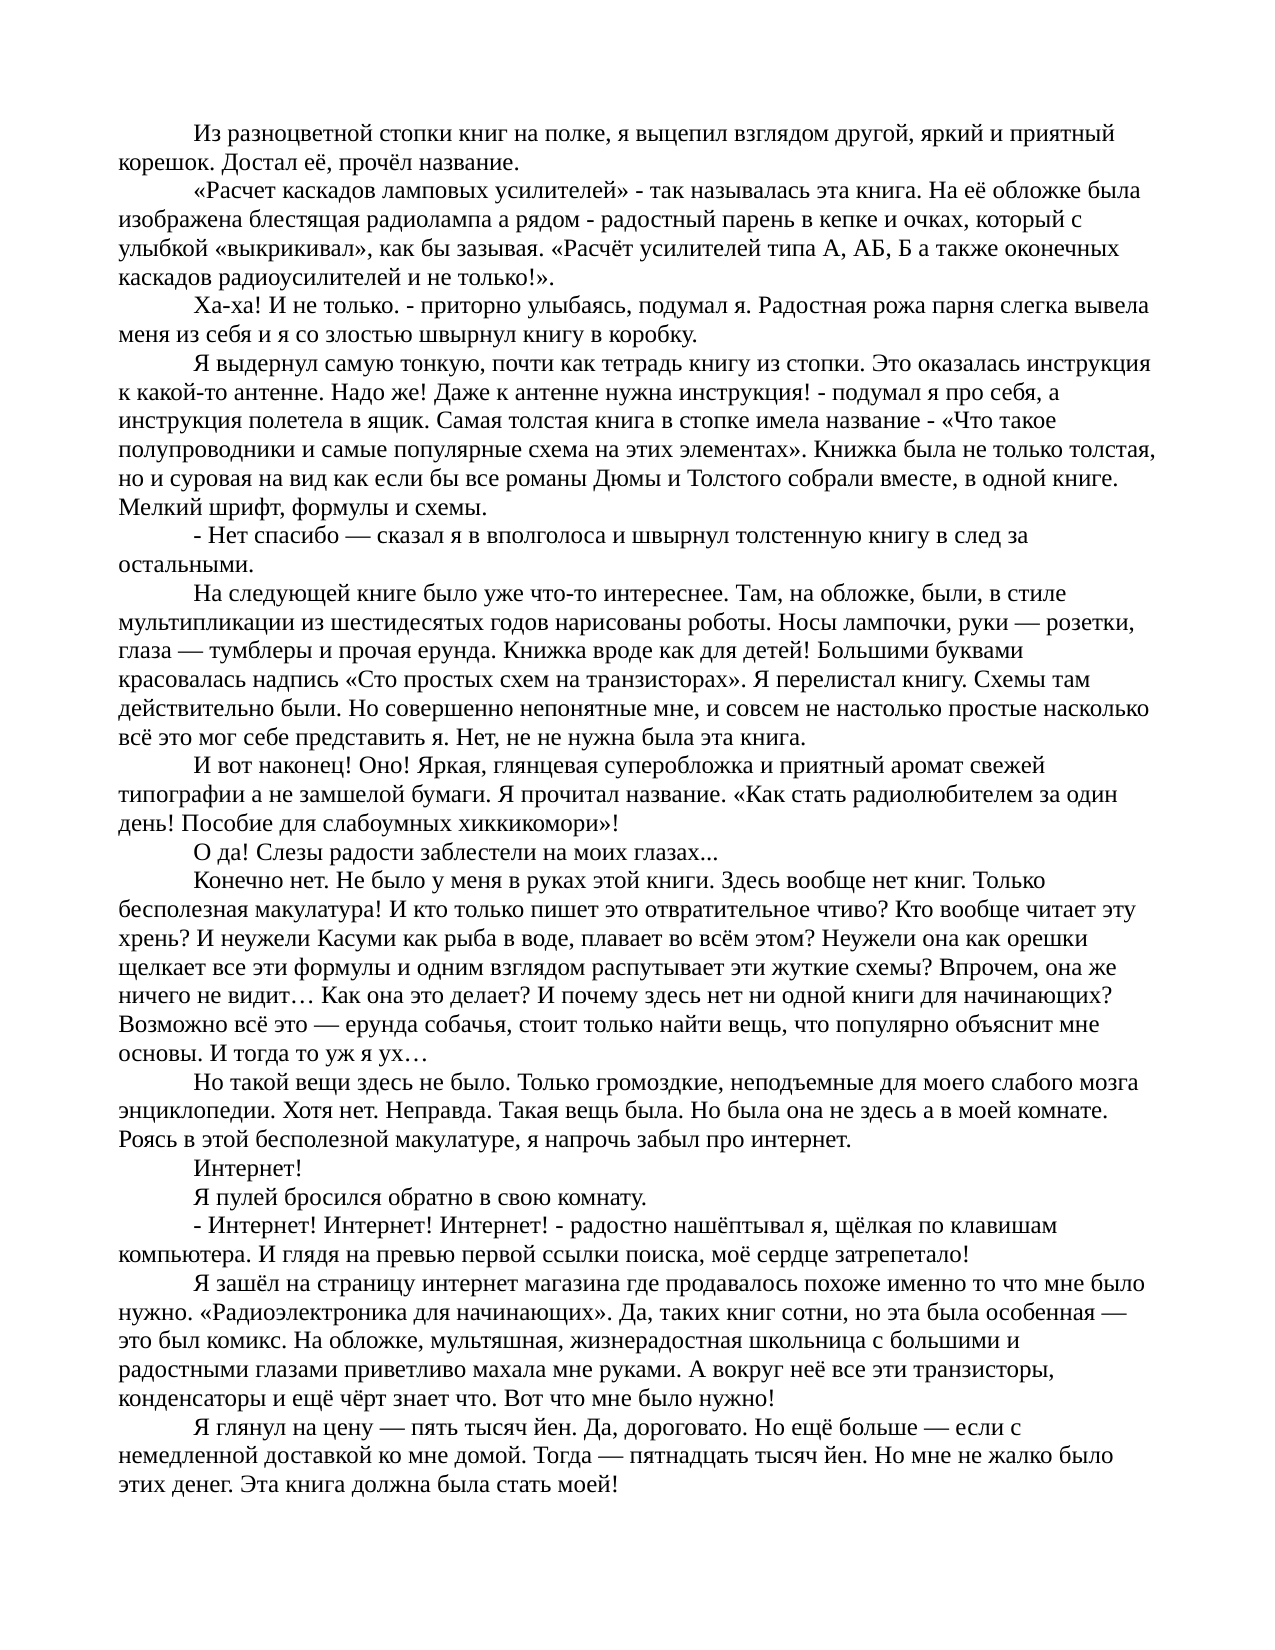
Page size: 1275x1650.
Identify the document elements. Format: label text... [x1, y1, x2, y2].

text Я зашёл на страницу интернет магазина где продавалось похоже именно то что мне было нужно. «Радиоэлектроника для начинающих». Да, таких книг сотни, но эта была особенная — это был комикс. На обложке, мультяшная, жизнерадостная школьница с большими и радостными глазами приветливо махала мне руками. А вокруг неё все эти транзисторы, конденсаторы и ещё чёрт знает что. Вот что мне было нужно! [118, 1268, 1157, 1412]
text Интернет! [118, 1153, 1157, 1182]
text О да! Слезы радости заблестели на моих глазах... [118, 837, 1157, 866]
text Ха-ха! И не только. - приторно улыбаясь, подумал я. Радостная рожа парня слегка вывела меня из себя и я со злостью швырнул книгу в коробку. [118, 291, 1157, 348]
text - Интернет! Интернет! Интернет! - радостно нашёптывал я, щёлкая по клавишам компьютера. И глядя на превью первой ссылки поиска, моё сердце затрепетало! [118, 1211, 1157, 1268]
text Я глянул на цену — пять тысяч йен. Да, дороговато. Но ещё больше — если с немедленной доставкой ко мне домой. Тогда — пятнадцать тысяч йен. Но мне не жалко было этих денег. Эта книга должна была стать моей! [118, 1412, 1157, 1498]
text На следующей книге было уже что-то интереснее. Там, на обложке, были, в стиле мультипликации из шестидесятых годов нарисованы роботы. Носы лампочки, руки — розетки, глаза — тумблеры и прочая ерунда. Книжка вроде как для детей! Большими буквами красовалась надпись «Сто простых схем на транзисторах». Я перелистал книгу. Схемы там действительно были. Но совершенно непонятные мне, и совсем не настолько простые насколько всё это мог себе представить я. Нет, не не нужна была эта книга. [118, 578, 1157, 751]
text Из разноцветной стопки книг на полке, я выцепил взглядом другой, яркий и приятный корешок. Достал её, прочёл название. [118, 118, 1157, 176]
text - Нет спасибо — сказал я в вполголоса и швырнул толстенную книгу в след за остальными. [118, 521, 1157, 578]
text И вот наконец! Оно! Яркая, глянцевая суперобложка и приятный аромат свежей типографии а не замшелой бумаги. Я прочитал название. «Как стать радиолюбителем за один день! Пособие для слабоумных хиккикомори»! [118, 751, 1157, 837]
text Я выдернул самую тонкую, почти как тетрадь книгу из стопки. Это оказалась инструкция к какой-то антенне. Надо же! Даже к антенне нужна инструкция! - подумал я про себя, а инструкция полетела в ящик. Самая толстая книга в стопке имела название - «Что такое полупроводники и самые популярные схема на этих элементах». Книжка была не только толстая, но и суровая на вид как если бы все романы Дюмы и Толстого собрали вместе, в одной книге. Мелкий шрифт, формулы и схемы. [118, 348, 1157, 521]
text Конечно нет. Не было у меня в руках этой книги. Здесь вообще нет книг. Только бесполезная макулатура! И кто только пишет это отвратительное чтиво? Кто вообще читает эту хрень? И неужели Касуми как рыба в воде, плавает во всём этом? Неужели она как орешки щелкает все эти формулы и одним взглядом распутывает эти жуткие схемы? Впрочем, она же ничего не видит… Как она это делает? И почему здесь нет ни одной книги для начинающих? Возможно всё это — ерунда собачья, стоит только найти вещь, что популярно объяснит мне основы. И тогда то уж я ух… [118, 866, 1157, 1067]
text Но такой вещи здесь не было. Только громоздкие, неподъемные для моего слабого мозга энциклопедии. Хотя нет. Неправда. Такая вещь была. Но была она не здесь а в моей комнате. Роясь в этой бесполезной макулатуре, я напрочь забыл про интернет. [118, 1067, 1157, 1153]
text «Расчет каскадов ламповых усилителей» - так называлась эта книга. На её обложке была изображена блестящая радиолампа а рядом - радостный парень в кепке и очках, который с улыбкой «выкрикивал», как бы зазывая. «Расчёт усилителей типа А, АБ, Б а также оконечных каскадов радиоусилителей и не только!». [118, 176, 1157, 291]
text Я пулей бросился обратно в свою комнату. [118, 1182, 1157, 1211]
